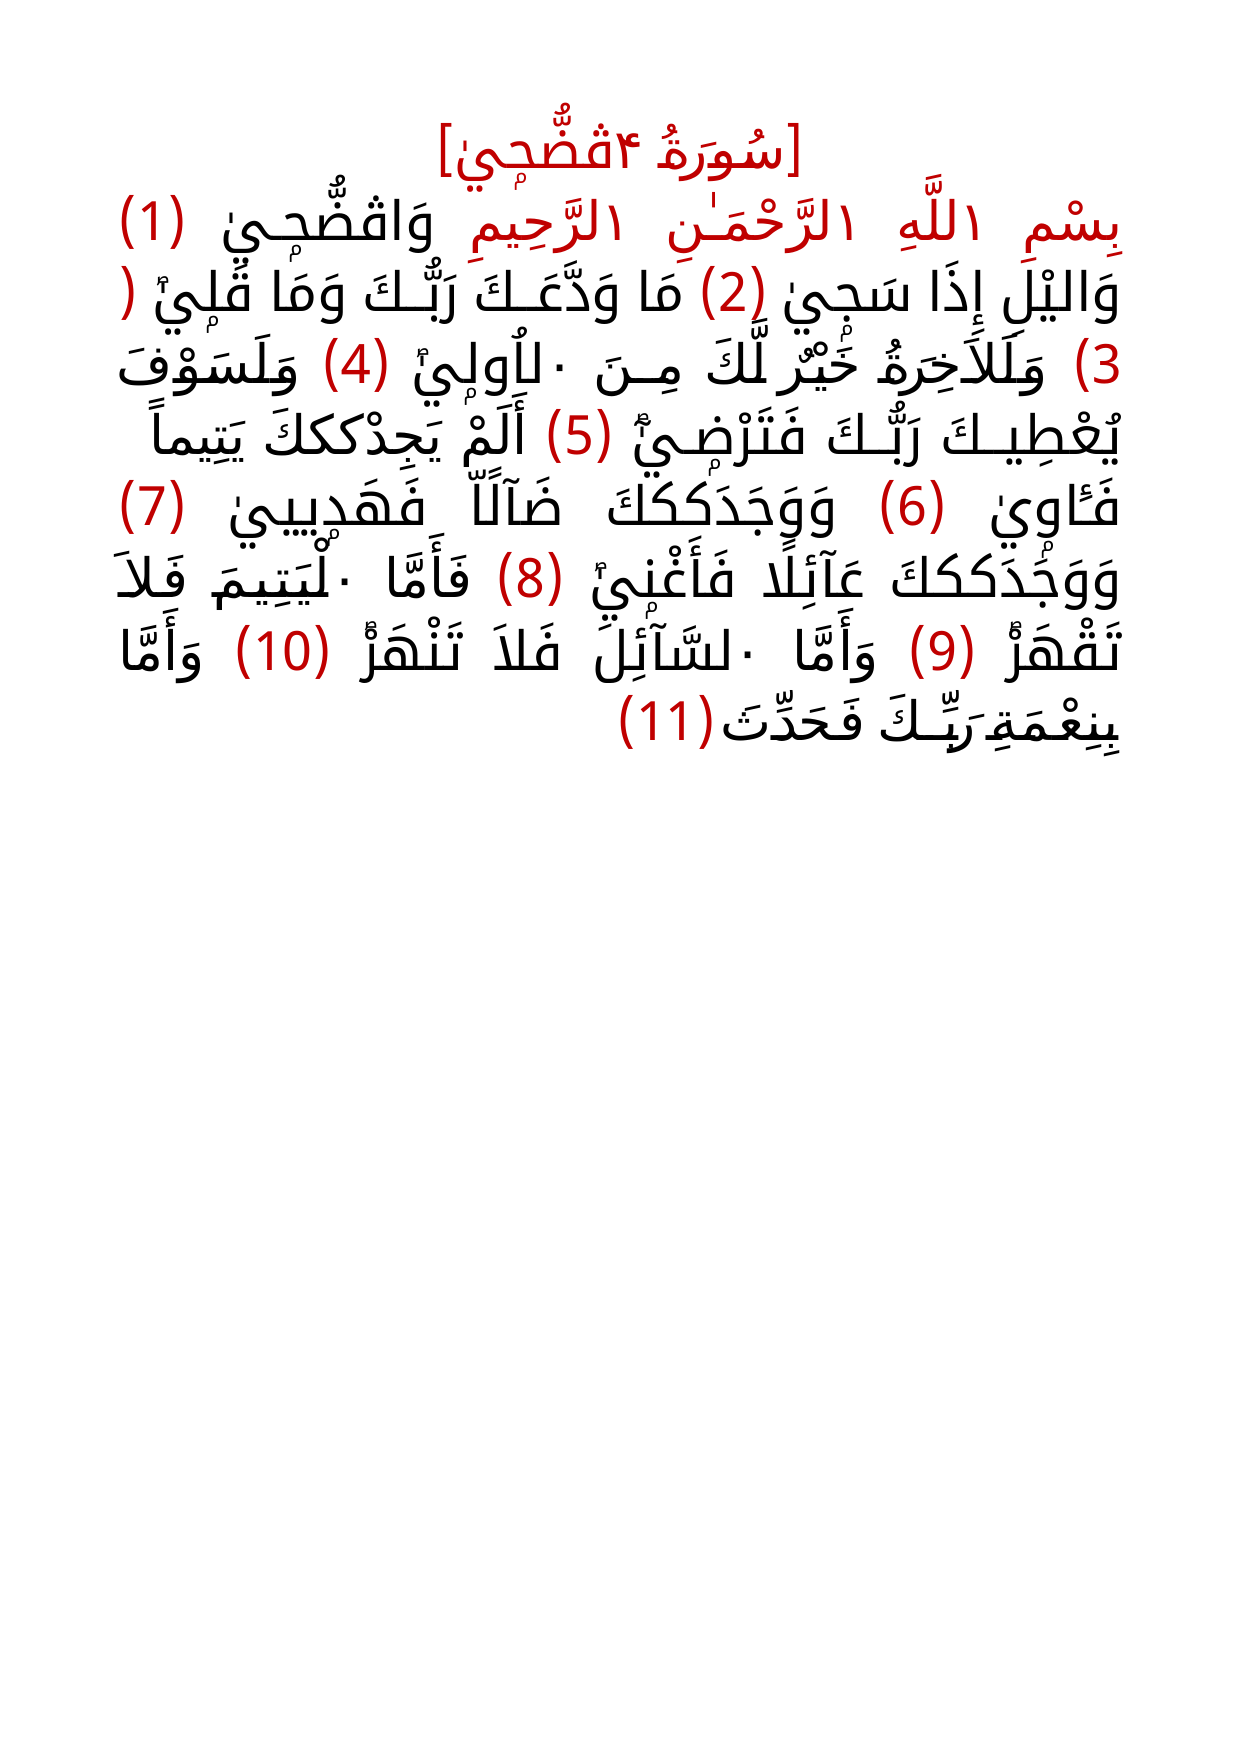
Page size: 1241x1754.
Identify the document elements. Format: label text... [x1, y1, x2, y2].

text بِسْمِ ۱للَّهِ ۱لرَّحْمَـٰنِ ۱لرَّحِيمِ وَاڤضُّحۭـيٰ (1) وَاليْلِ إِذَا سَجۭيٰ (2) مَا وَدَّعَــكَ رَبُّــكَ وَمَا قَلۭيٰؐ (3) وَلَلاَخِرَةُ خَيْرٌ لَّكَ مِــنَ ۰لاُولۭيٰؐ (4) وَلَسَوْفَ يُعْطِيــكَ رَبُّــكَ فَتَرْضۭـيٰٓؐ (5) أَلَمْ يَجِدْكككَ يَتِيماً فَـَٔاوۭيٰ (6) وَوَجَدَكككَ ضَآلًاّ فَهَدۭيييٰ (7) وَوَجَدَكككَ عَآئِلًا فَأَغْنۭيٰؐ (8) فَأَمَّا ۰لْيَتِيمَ فَلاَ تَقْهَرْؐ (9) وَأَمَّا ۰لسَّآئِلَ فَلاَ تَنْهَرْؐ (10) وَأَمَّا بِنِعْمَةِ رَبِّــكَ فَحَدِّثَ (11) [118, 191, 1122, 763]
subtitle [سُورَةُ ۴ڤضُّحۭيٰ] [118, 118, 1122, 191]
